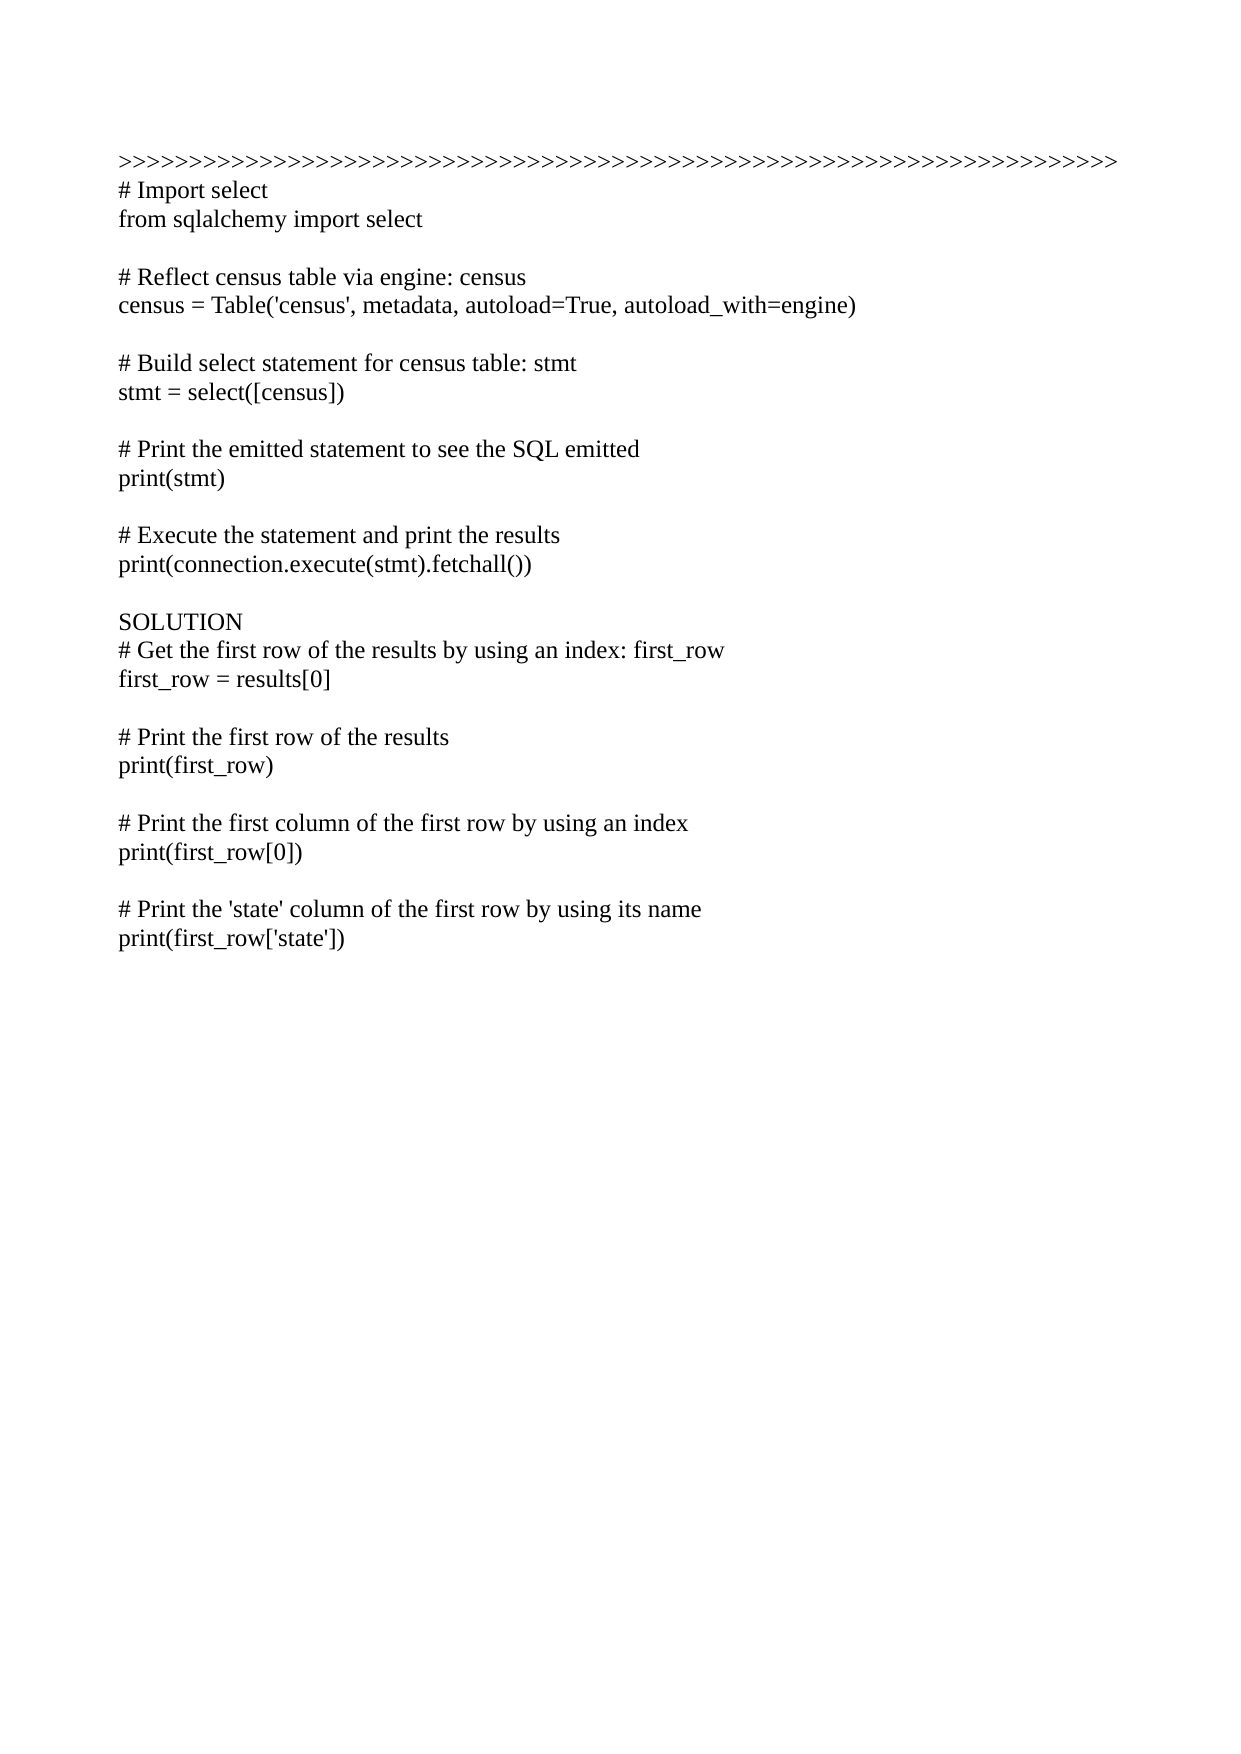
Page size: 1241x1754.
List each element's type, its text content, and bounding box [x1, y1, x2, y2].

text print(first_row) [118, 751, 1122, 779]
text from sqlalchemy import select [118, 204, 1122, 233]
text >>>>>>>>>>>>>>>>>>>>>>>>>>>>>>>>>>>>>>>>>>>>>>>>>>>>>>>>>>>>>>>>>>>>>>> [118, 147, 1122, 176]
text print(stmt) [118, 463, 1122, 492]
text # Get the first row of the results by using an index: first_row [118, 636, 1122, 664]
text print(connection.execute(stmt).fetchall()) [118, 549, 1122, 578]
text SOLUTION [118, 607, 1122, 636]
text # Print the 'state' column of the first row by using its name [118, 894, 1122, 923]
text print(first_row[0]) [118, 837, 1122, 866]
text # Print the first row of the results [118, 722, 1122, 751]
text # Execute the statement and print the results [118, 521, 1122, 549]
text stmt = select([census]) [118, 377, 1122, 406]
text census = Table('census', metadata, autoload=True, autoload_with=engine) [118, 291, 1122, 319]
text # Print the emitted statement to see the SQL emitted [118, 434, 1122, 463]
text # Print the first column of the first row by using an index [118, 808, 1122, 837]
text first_row = results[0] [118, 664, 1122, 693]
text # Build select statement for census table: stmt [118, 348, 1122, 377]
text print(first_row['state']) [118, 923, 1122, 952]
text # Reflect census table via engine: census [118, 262, 1122, 291]
text # Import select [118, 176, 1122, 204]
